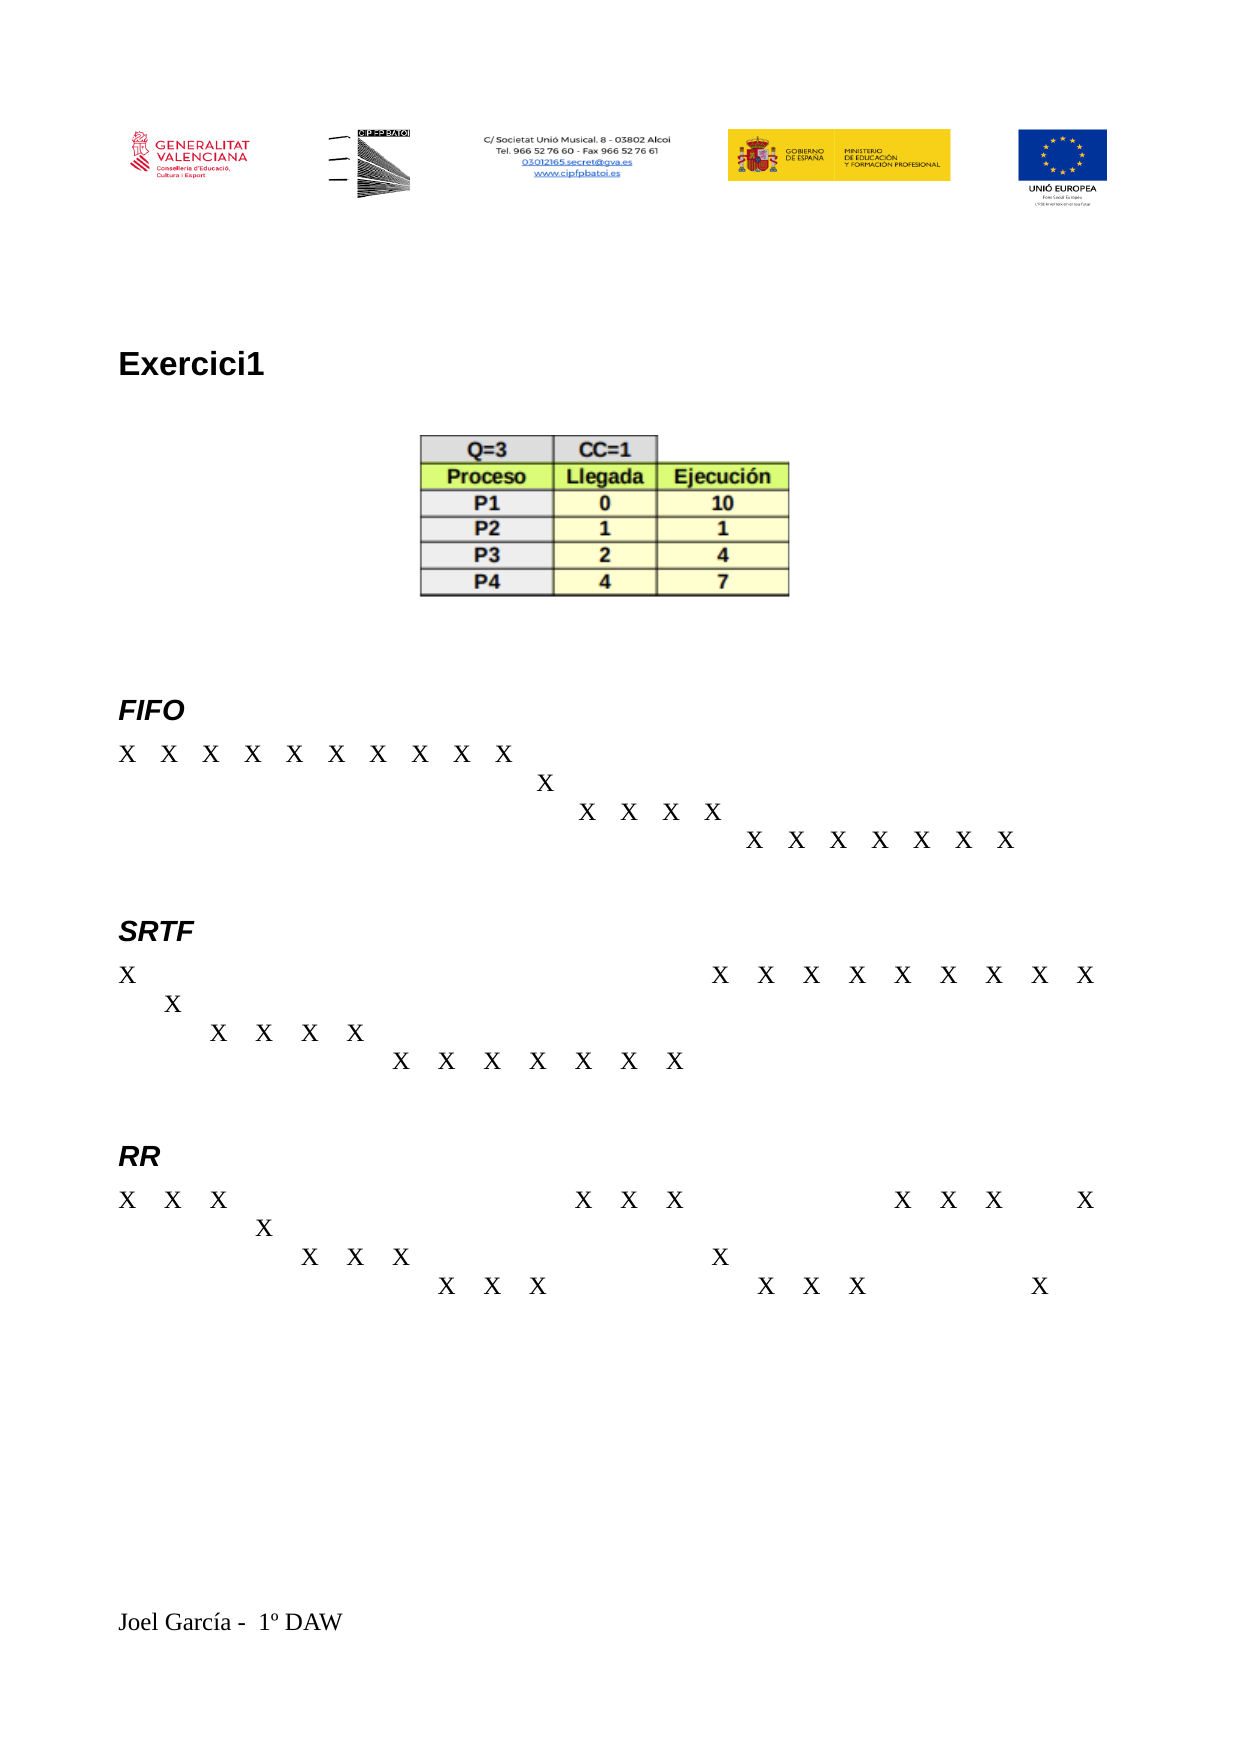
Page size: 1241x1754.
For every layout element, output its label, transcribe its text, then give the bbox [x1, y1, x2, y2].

table_header [803, 1185, 848, 1213]
table_cell [529, 1242, 574, 1271]
table_cell [620, 768, 662, 797]
table_cell [164, 1214, 209, 1242]
table_cell [939, 1271, 985, 1300]
table_cell [578, 825, 620, 854]
table_cell [985, 989, 1031, 1018]
table_header [871, 739, 913, 768]
table_cell X [620, 797, 662, 825]
table_cell [871, 797, 913, 825]
table_cell [996, 797, 1038, 825]
table_cell [1038, 797, 1080, 825]
table_cell [160, 825, 202, 854]
table_cell [745, 797, 787, 825]
table_cell X [392, 1242, 437, 1271]
table_cell [118, 825, 160, 854]
table_header [536, 739, 578, 768]
table_header X [939, 960, 985, 989]
table_cell X [871, 825, 913, 854]
table_cell [209, 1214, 255, 1242]
table_cell X [704, 797, 745, 825]
table_cell [346, 989, 392, 1018]
table_header [483, 1185, 529, 1213]
table_cell [244, 797, 285, 825]
table_cell [529, 1214, 574, 1242]
table_header [996, 739, 1038, 768]
subtitle SRTF [118, 914, 1122, 948]
table_cell X [1031, 1271, 1076, 1300]
table_cell [996, 768, 1038, 797]
table_cell X [209, 1018, 255, 1046]
table_cell [392, 1214, 437, 1242]
table_header [620, 739, 662, 768]
table_cell [985, 1214, 1031, 1242]
table_cell [438, 1018, 483, 1046]
table_cell [666, 1271, 711, 1300]
table_cell [244, 825, 285, 854]
table_cell [118, 1271, 164, 1300]
subtitle FIFO [118, 693, 1122, 727]
table_cell [483, 1214, 529, 1242]
table_cell [662, 768, 703, 797]
table_cell [438, 1242, 483, 1271]
table_cell [483, 1242, 529, 1271]
table_header [392, 1185, 437, 1213]
table_cell [985, 1046, 1031, 1078]
table_cell [757, 1214, 802, 1242]
table_cell [745, 768, 787, 797]
table_cell [894, 1214, 939, 1242]
table_cell [620, 1271, 666, 1300]
table_cell X [996, 825, 1038, 854]
table_cell [1076, 1214, 1122, 1242]
table_cell [894, 1018, 939, 1046]
table_cell [848, 1242, 894, 1271]
table_header X [244, 739, 285, 768]
table_header X [894, 960, 939, 989]
table_cell [438, 989, 483, 1018]
table_cell [803, 1242, 848, 1271]
table_cell [164, 1271, 209, 1300]
table_cell [255, 989, 301, 1018]
table_header X [985, 1185, 1031, 1213]
table_cell [666, 1242, 711, 1271]
table_cell [1038, 825, 1080, 854]
table_cell X [392, 1046, 437, 1078]
table_header X [848, 960, 894, 989]
table_header [529, 960, 574, 989]
table_cell X [913, 825, 954, 854]
table_cell X [438, 1046, 483, 1078]
table_cell [848, 1018, 894, 1046]
table_cell [536, 797, 578, 825]
table_cell [327, 768, 369, 797]
table_header [346, 960, 392, 989]
table_cell X [536, 768, 578, 797]
table_header [255, 1185, 301, 1213]
table_cell X [620, 1046, 666, 1078]
table_cell [411, 768, 453, 797]
table_cell [985, 1018, 1031, 1046]
table_cell [255, 1271, 301, 1300]
table_cell [346, 1271, 392, 1300]
table_cell [369, 797, 411, 825]
table_cell X [955, 825, 996, 854]
table_cell X [529, 1046, 574, 1078]
table_header [578, 739, 620, 768]
table_cell [578, 768, 620, 797]
table_header [529, 1185, 574, 1213]
table_cell [202, 768, 243, 797]
table_cell [757, 989, 802, 1018]
table_cell [1080, 825, 1122, 854]
table_cell [285, 825, 327, 854]
table_cell [202, 797, 243, 825]
table_cell [118, 989, 164, 1018]
table_header [301, 1185, 346, 1213]
table_cell X [803, 1271, 848, 1300]
table_cell X [529, 1271, 574, 1300]
table_header X [327, 739, 369, 768]
table_cell [1031, 1046, 1076, 1078]
table_cell [1031, 1214, 1076, 1242]
table_header [1031, 1185, 1076, 1213]
table_cell [711, 1271, 757, 1300]
table_header X [894, 1185, 939, 1213]
table_cell [1076, 989, 1122, 1018]
table_cell [118, 1214, 164, 1242]
table_cell [829, 768, 871, 797]
table_cell [871, 768, 913, 797]
table_header [483, 960, 529, 989]
table_cell [955, 768, 996, 797]
table_cell [209, 989, 255, 1018]
table_header X [369, 739, 411, 768]
table_header [848, 1185, 894, 1213]
table_cell [536, 825, 578, 854]
table_cell X [578, 797, 620, 825]
table_cell [164, 1242, 209, 1271]
table_header [438, 1185, 483, 1213]
table_cell X [745, 825, 787, 854]
table_header [1038, 739, 1080, 768]
table_cell [209, 1046, 255, 1078]
table_header [255, 960, 301, 989]
table_cell [495, 825, 536, 854]
table_cell [1076, 1018, 1122, 1046]
table_header X [985, 960, 1031, 989]
subtitle Exercici1 [118, 344, 1122, 382]
table_header [346, 1185, 392, 1213]
table_cell X [438, 1271, 483, 1300]
table_cell [346, 1046, 392, 1078]
table_header X [160, 739, 202, 768]
table_cell X [711, 1242, 757, 1271]
table_header X [803, 960, 848, 989]
table_cell X [757, 1271, 802, 1300]
table_cell [369, 768, 411, 797]
table_cell [574, 989, 620, 1018]
table_header [955, 739, 996, 768]
table_header [301, 960, 346, 989]
table_cell [620, 989, 666, 1018]
table_cell [346, 1214, 392, 1242]
table_cell [392, 989, 437, 1018]
table_cell [202, 825, 243, 854]
table_header X [118, 1185, 164, 1213]
table_cell [529, 989, 574, 1018]
table_cell [620, 825, 662, 854]
table_cell [301, 1214, 346, 1242]
table_cell [392, 1018, 437, 1046]
table_cell [369, 825, 411, 854]
table_cell [392, 1271, 437, 1300]
table_header X [574, 1185, 620, 1213]
table_cell [829, 797, 871, 825]
table_cell [704, 825, 745, 854]
table_header X [411, 739, 453, 768]
table_header X [118, 739, 160, 768]
table_cell [894, 1242, 939, 1271]
table_cell [285, 797, 327, 825]
table_cell [939, 1018, 985, 1046]
table_cell [244, 768, 285, 797]
table_header [711, 1185, 757, 1213]
table_header [913, 739, 954, 768]
table_header X [620, 1185, 666, 1213]
table_cell [118, 1046, 164, 1078]
table_cell X [574, 1046, 620, 1078]
table_cell [453, 825, 494, 854]
table_cell [327, 825, 369, 854]
table_header X [209, 1185, 255, 1213]
table_cell [803, 1046, 848, 1078]
table_cell [529, 1018, 574, 1046]
table_cell [1076, 1242, 1122, 1271]
table_cell [803, 989, 848, 1018]
table_cell [160, 768, 202, 797]
table_cell X [483, 1046, 529, 1078]
table_cell X [829, 825, 871, 854]
table_header X [118, 960, 164, 989]
subtitle RR [118, 1139, 1122, 1172]
table_header X [939, 1185, 985, 1213]
table_cell [711, 1046, 757, 1078]
table_cell [711, 989, 757, 1018]
table_header X [285, 739, 327, 768]
table_header X [202, 739, 243, 768]
table_cell [453, 797, 494, 825]
table_header X [453, 739, 494, 768]
table_cell [118, 797, 160, 825]
table_cell [1080, 797, 1122, 825]
table_header [757, 1185, 802, 1213]
table_header X [164, 1185, 209, 1213]
table_header X [757, 960, 802, 989]
table_cell [164, 1046, 209, 1078]
table_header X [666, 1185, 711, 1213]
table_cell [411, 825, 453, 854]
table_header X [1031, 960, 1076, 989]
table_cell [757, 1046, 802, 1078]
table_cell [620, 1214, 666, 1242]
table_header [164, 960, 209, 989]
table_cell X [662, 797, 703, 825]
table_cell [757, 1242, 802, 1271]
table_cell X [666, 1046, 711, 1078]
table_cell [301, 1271, 346, 1300]
table_cell [483, 989, 529, 1018]
picture [118, 118, 1118, 209]
table_cell X [255, 1214, 301, 1242]
table_cell [757, 1018, 802, 1046]
table_header [209, 960, 255, 989]
table_cell [787, 797, 829, 825]
table_cell [574, 1242, 620, 1271]
picture [411, 435, 790, 600]
table_cell [255, 1242, 301, 1271]
table_cell [803, 1214, 848, 1242]
table_cell [1076, 1046, 1122, 1078]
table_cell [662, 825, 703, 854]
table_cell [711, 1214, 757, 1242]
table_cell X [346, 1242, 392, 1271]
table_header [574, 960, 620, 989]
table_cell X [346, 1018, 392, 1046]
table_cell [209, 1271, 255, 1300]
table_cell [666, 1214, 711, 1242]
table_header [745, 739, 787, 768]
table_cell [1076, 1271, 1122, 1300]
table_cell [255, 1046, 301, 1078]
table_cell [803, 1018, 848, 1046]
table_cell [939, 1214, 985, 1242]
table_cell X [848, 1271, 894, 1300]
table_cell [787, 768, 829, 797]
table_cell X [255, 1018, 301, 1046]
table_cell [574, 1271, 620, 1300]
table_cell [327, 797, 369, 825]
table_cell X [301, 1018, 346, 1046]
table_cell [939, 989, 985, 1018]
table_cell X [483, 1271, 529, 1300]
table_cell [118, 768, 160, 797]
table_header X [495, 739, 536, 768]
table_cell [955, 797, 996, 825]
table_cell X [164, 989, 209, 1018]
table_header [704, 739, 745, 768]
table_cell [1080, 768, 1122, 797]
table_cell [495, 797, 536, 825]
table_cell [939, 1242, 985, 1271]
table_header [620, 960, 666, 989]
table_cell [666, 989, 711, 1018]
table_header [662, 739, 703, 768]
table_cell [301, 989, 346, 1018]
table_cell [711, 1018, 757, 1046]
table_cell [894, 1271, 939, 1300]
table_cell [913, 768, 954, 797]
table_cell [453, 768, 494, 797]
table_header X [711, 960, 757, 989]
table_cell [704, 768, 745, 797]
table_cell [620, 1018, 666, 1046]
table_cell [574, 1018, 620, 1046]
table_cell [985, 1242, 1031, 1271]
table_cell [285, 768, 327, 797]
table_cell [574, 1214, 620, 1242]
table_header [787, 739, 829, 768]
table_cell [913, 797, 954, 825]
table_cell X [787, 825, 829, 854]
table_header X [1076, 960, 1122, 989]
table_cell [1031, 1242, 1076, 1271]
table_cell [894, 989, 939, 1018]
table_cell [894, 1046, 939, 1078]
table_cell [411, 797, 453, 825]
table_cell [495, 768, 536, 797]
table_header [1080, 739, 1122, 768]
table_header X [1076, 1185, 1122, 1213]
table_cell [209, 1242, 255, 1271]
table_cell [939, 1046, 985, 1078]
table_cell [848, 989, 894, 1018]
table_cell [848, 1046, 894, 1078]
table_cell [848, 1214, 894, 1242]
table_cell [301, 1046, 346, 1078]
table_cell [620, 1242, 666, 1271]
table_cell [118, 1018, 164, 1046]
table_cell [483, 1018, 529, 1046]
table_cell [118, 1242, 164, 1271]
table_cell [666, 1018, 711, 1046]
table_header [666, 960, 711, 989]
table_cell [1031, 1018, 1076, 1046]
table_cell [164, 1018, 209, 1046]
table_header [829, 739, 871, 768]
table_cell X [301, 1242, 346, 1271]
table_cell [160, 797, 202, 825]
table_cell [1031, 989, 1076, 1018]
table_header [392, 960, 437, 989]
table_cell [985, 1271, 1031, 1300]
table_cell [1038, 768, 1080, 797]
table_cell [438, 1214, 483, 1242]
table_header [438, 960, 483, 989]
